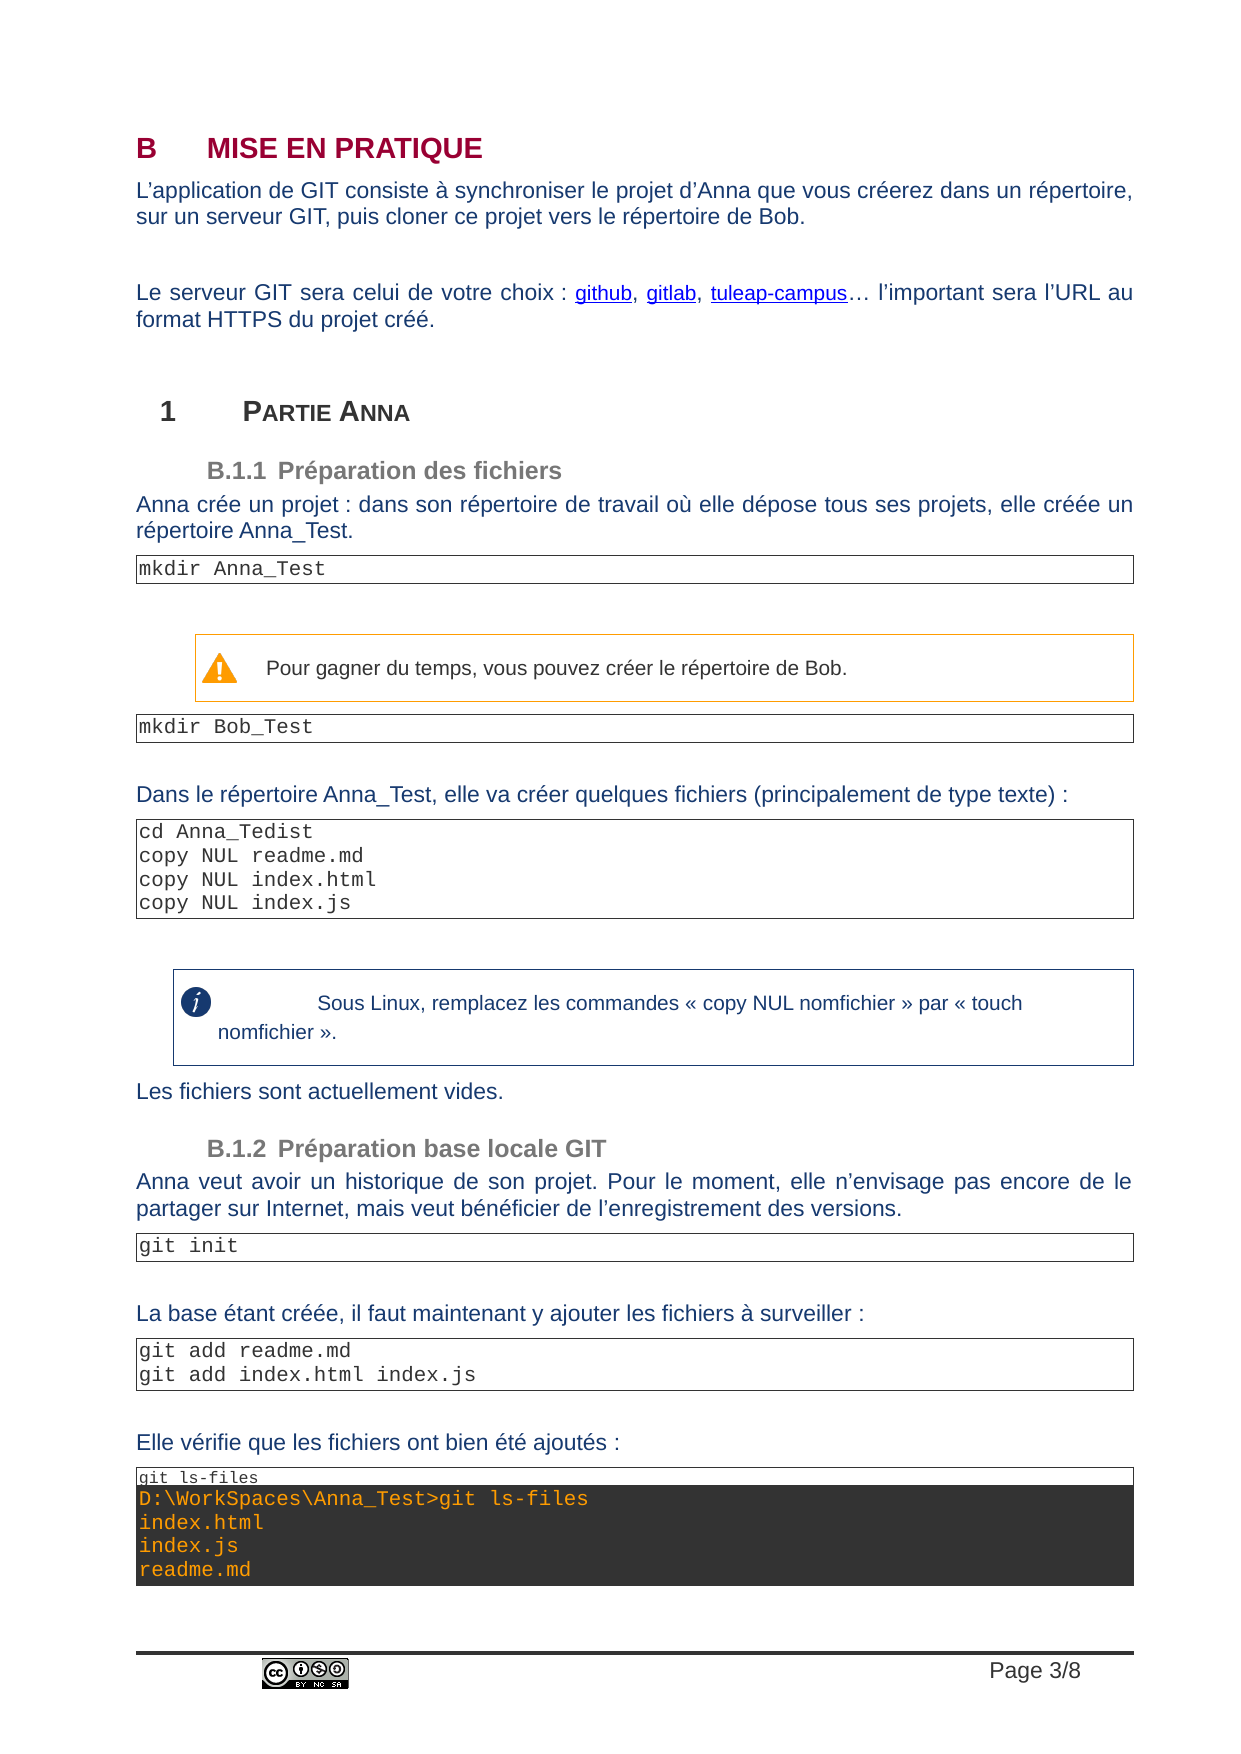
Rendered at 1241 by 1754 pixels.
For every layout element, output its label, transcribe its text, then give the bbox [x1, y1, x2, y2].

text index.js [137, 1533, 1133, 1556]
picture [202, 653, 237, 683]
text L’application de GIT consiste à synchroniser le projet d’Anna que vous créerez dans un répertoire, sur un serveur GIT, puis cloner ce projet vers le répertoire de Bob. [136, 177, 1134, 229]
text mkdir Anna_Test [137, 556, 1133, 583]
text Le serveur GIT sera celui de votre choix : github, gitlab, tuleap-campus… l’important sera l’URL au format HTTPS du projet créé. [136, 279, 1134, 332]
text Anna veut avoir un historique de son projet. Pour le moment, elle n’envisage pas encore de le partager sur Internet, mais veut bénéficier de l’enregistrement des versions. [136, 1168, 1134, 1221]
text copy NUL index.html [137, 866, 1133, 890]
subtitle Préparation des fichiers [207, 456, 1134, 485]
text git add readme.md [137, 1339, 1133, 1361]
text git ls-files [137, 1468, 1133, 1485]
text git add index.html index.js [137, 1361, 1133, 1390]
text cd Anna_Tedist [137, 820, 1133, 842]
subtitle Préparation base locale GIT [207, 1133, 1134, 1162]
list Sous Linux, remplacez les commandes « copy NUL nomfichier » par « touch nomfichier ». [174, 970, 1133, 1065]
subtitle Mise en pratique [136, 131, 1134, 164]
text git init [137, 1234, 1133, 1261]
text La base étant créée, il faut maintenant y ajouter les fichiers à surveiller : [136, 1300, 1134, 1326]
text Anna crée un projet : dans son répertoire de travail où elle dépose tous ses projets, elle créée un répertoire Anna_Test. [136, 491, 1134, 543]
text Les fichiers sont actuellement vides. [136, 1078, 1134, 1104]
text copy NUL readme.md [137, 842, 1133, 866]
picture [181, 987, 211, 1017]
subtitle Partie Anna [159, 394, 1134, 427]
picture [262, 1658, 349, 1689]
list Pour gagner du temps, vous pouvez créer le répertoire de Bob. [196, 635, 1133, 701]
text copy NUL index.js [137, 890, 1133, 918]
text Dans le répertoire Anna_Test, elle va créer quelques fichiers (principalement de type texte) : [136, 781, 1134, 807]
text mkdir Bob_Test [137, 715, 1133, 742]
text Elle vérifie que les fichiers ont bien été ajoutés : [136, 1428, 1134, 1455]
text index.html [137, 1509, 1133, 1533]
text readme.md [137, 1556, 1133, 1585]
text D:\WorkSpaces\Anna_Test>git ls-files [137, 1485, 1133, 1509]
